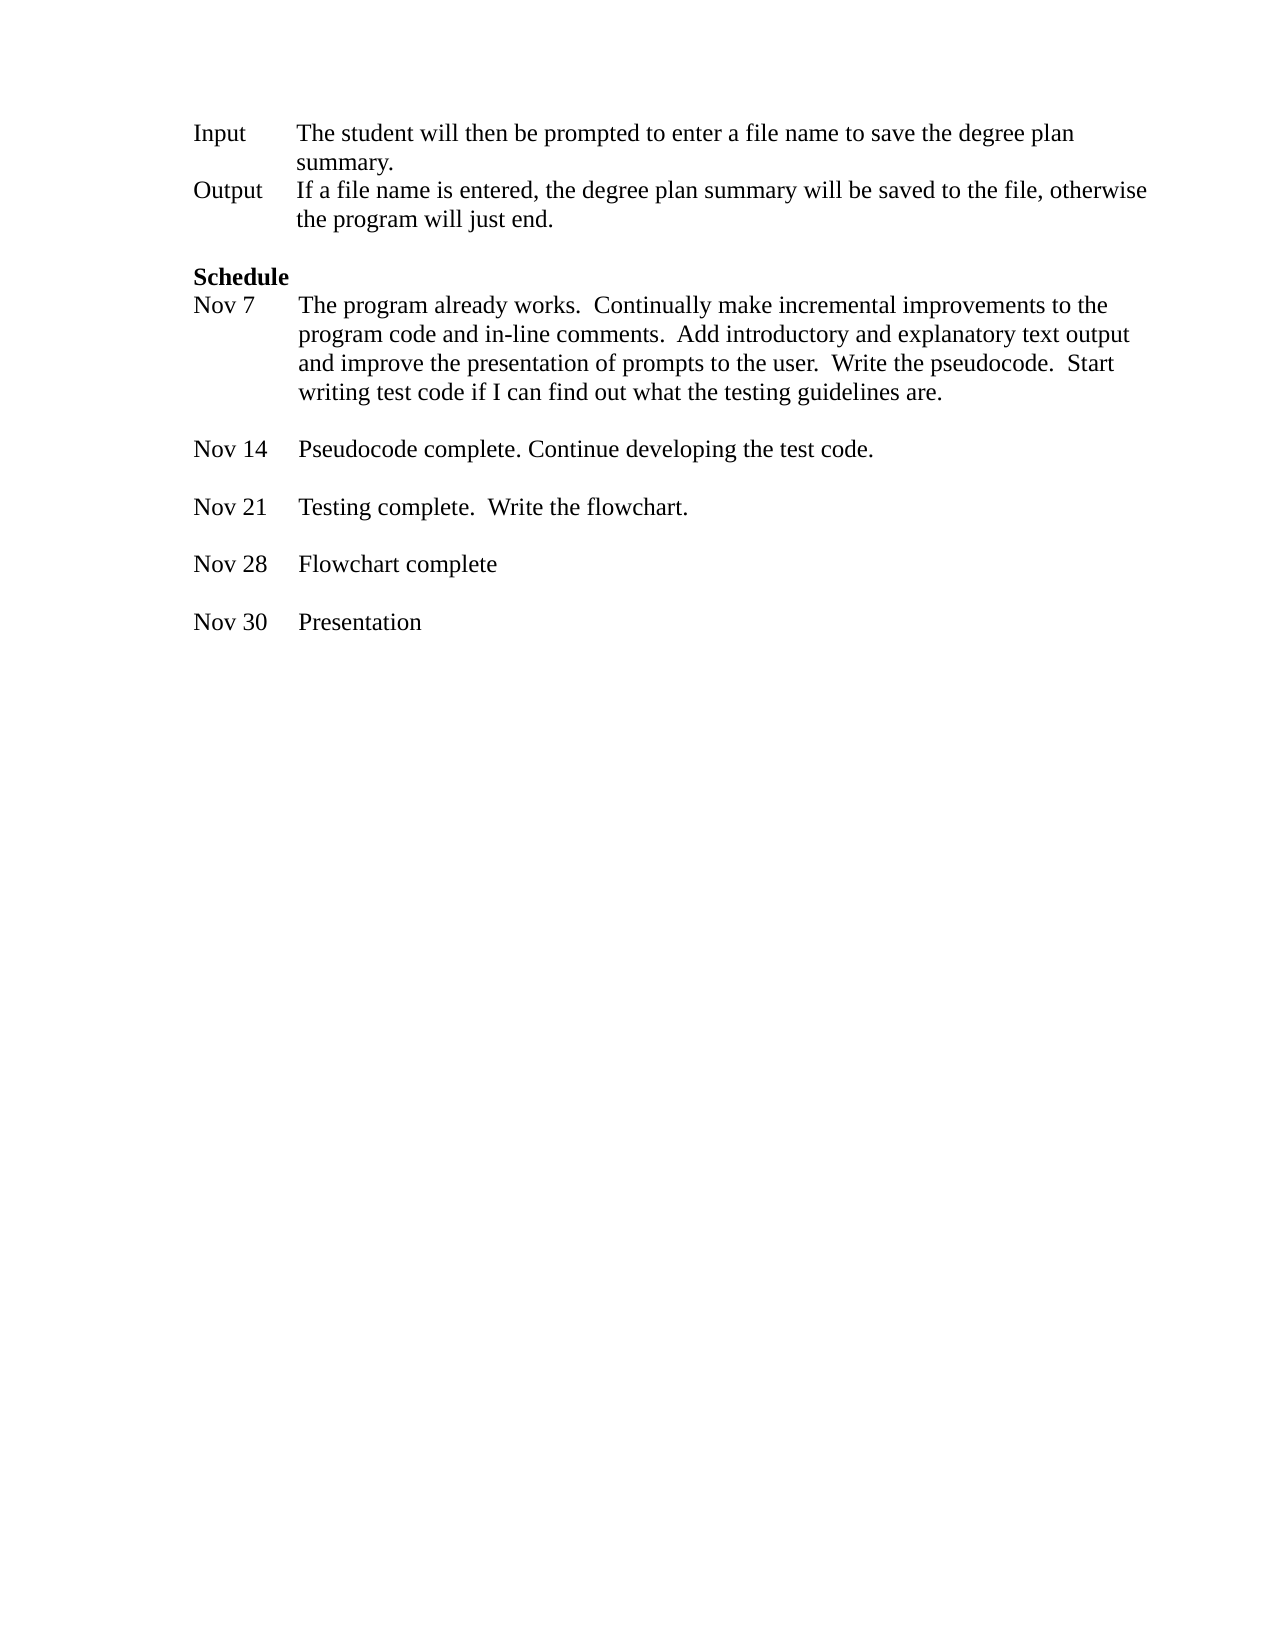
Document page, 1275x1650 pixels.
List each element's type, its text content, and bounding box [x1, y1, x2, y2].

list Schedule [193, 262, 1157, 291]
list Nov 30 Presentation [193, 607, 1157, 636]
list Input The student will then be prompted to enter a file name to save the degree plan summary. [193, 118, 1157, 176]
list Nov 28 Flowchart complete [193, 549, 1157, 578]
list Nov 14 Pseudocode complete. Continue developing the test code. [193, 434, 1157, 463]
list Nov 7 The program already works. Continually make incremental improvements to the program code and in-line comments. Add introductory and explanatory text output and improve the presentation of prompts to the user. Write the pseudocode. Start writing test code if I can find out what the testing guidelines are. [193, 291, 1157, 406]
list Nov 21 Testing complete. Write the flowchart. [193, 492, 1157, 521]
list Output If a file name is entered, the degree plan summary will be saved to the file, otherwise the program will just end. [193, 176, 1157, 233]
